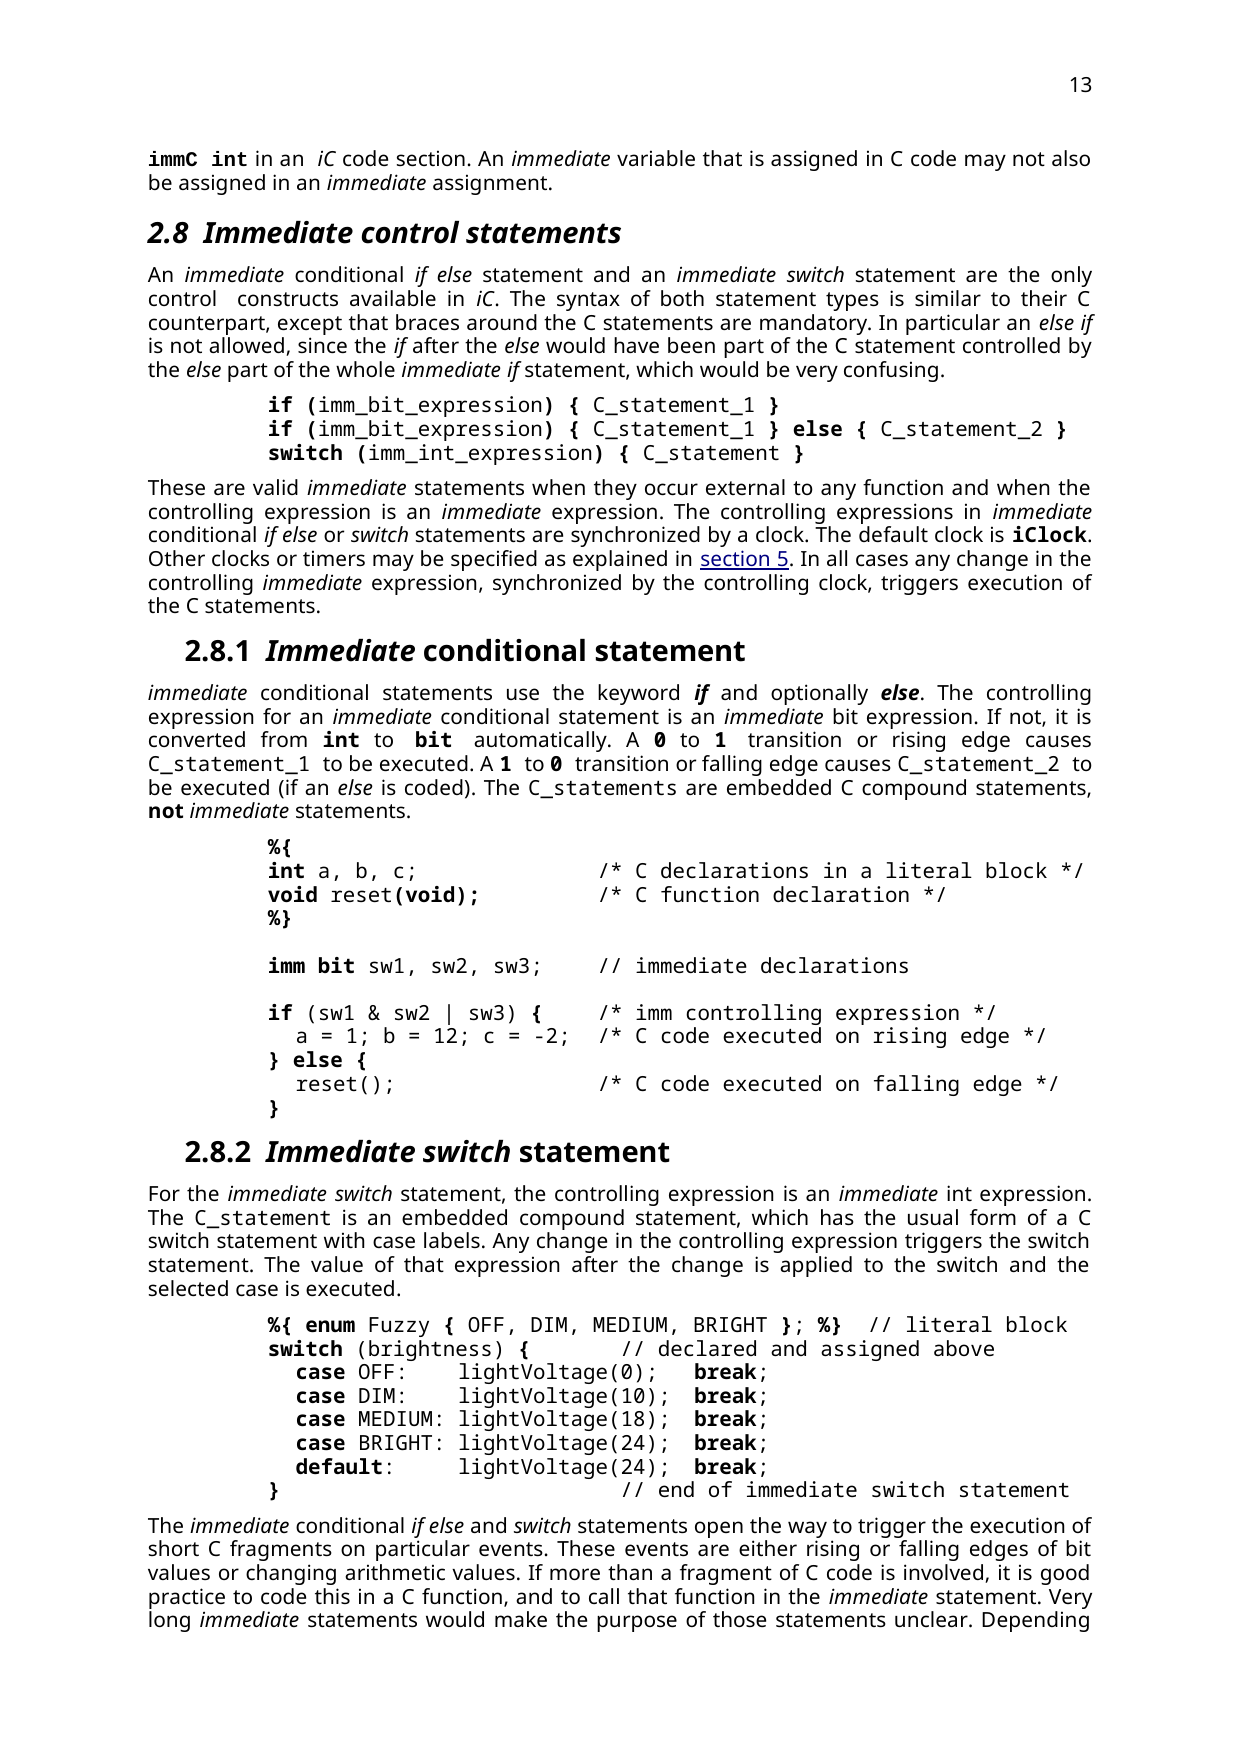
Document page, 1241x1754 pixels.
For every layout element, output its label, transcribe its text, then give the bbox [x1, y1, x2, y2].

text The immediate conditional if else and switch statements open the way to trigger the execution of short C fragments on particular events. These events are either rising or falling edges of bit values or changing arithmetic values. If more than a fragment of C code is involved, it is good practice to code this in a C function, and to call that function in the immediate statement. Very long immediate statements would make the purpose of those statements unclear. Depending [148, 1514, 1092, 1633]
text These are valid immediate statements when they occur external to any function and when the controlling expression is an immediate expression. The controlling expressions in immediate conditional if else or switch statements are synchronized by a clock. The default clock is iClock. Other clocks or timers may be specified as explained in section 5. In all cases any change in the controlling immediate expression, synchronized by the controlling clock, triggers execution of the C statements. [148, 477, 1092, 618]
subtitle Immediate conditional statement [184, 630, 1092, 670]
text %{ enum Fuzzy { OFF, DIM, MEDIUM, BRIGHT }; %} // literal block switch (brightness) { // declared and assigned above case OFF: lightVoltage(0); break; case DIM: lightVoltage(10); break; case MEDIUM: lightVoltage(18); break; case BRIGHT: lightVoltage(24); break; default: lightVoltage(24); break; } // end of immediate switch statement [268, 1313, 1092, 1503]
text if (imm_bit_expression) { C_statement_1 } if (imm_bit_expression) { C_statement_1 } else { C_statement_2 } switch (imm_int_expression) { C_statement } [268, 394, 1092, 465]
subtitle Immediate control statements [148, 213, 1092, 252]
text immediate conditional statements use the keyword if and optionally else. The controlling expression for an immediate conditional statement is an immediate bit expression. If not, it is converted from int to bit automatically. A 0 to 1 transition or rising edge causes C_statement_1 to be executed. A 1 to 0 transition or falling edge causes C_statement_2 to be executed (if an else is coded). The C_statements are embedded C compound statements, not immediate statements. [148, 682, 1092, 823]
subtitle Immediate switch statement [184, 1131, 1092, 1171]
text For the immediate switch statement, the controlling expression is an immediate int expression. The C_statement is an embedded compound statement, which has the usual form of a C switch statement with case labels. Any change in the controlling expression triggers the switch statement. The value of that expression after the change is applied to the switch and the selected case is executed. [148, 1183, 1092, 1301]
text %{ int a, b, c; /* C declarations in a literal block */ void reset(void); /* C function declaration */ %} imm bit sw1, sw2, sw3; // immediate declarations if (sw1 & sw2 | sw3) { /* imm controlling expression */ a = 1; b = 12; c = -2; /* C code executed on rising edge */ } else { reset(); /* C code executed on falling edge */ } [268, 836, 1092, 1120]
text immC int in an iC code section. An immediate variable that is assigned in C code may not also be assigned in an immediate assignment. [148, 148, 1092, 195]
text An immediate conditional if else statement and an immediate switch statement are the only control constructs available in iC. The syntax of both statement types is similar to their C counterpart, except that braces around the C statements are mandatory. In particular an else if is not allowed, since the if after the else would have been part of the C statement controlled by the else part of the whole immediate if statement, which would be very confusing. [148, 264, 1092, 382]
